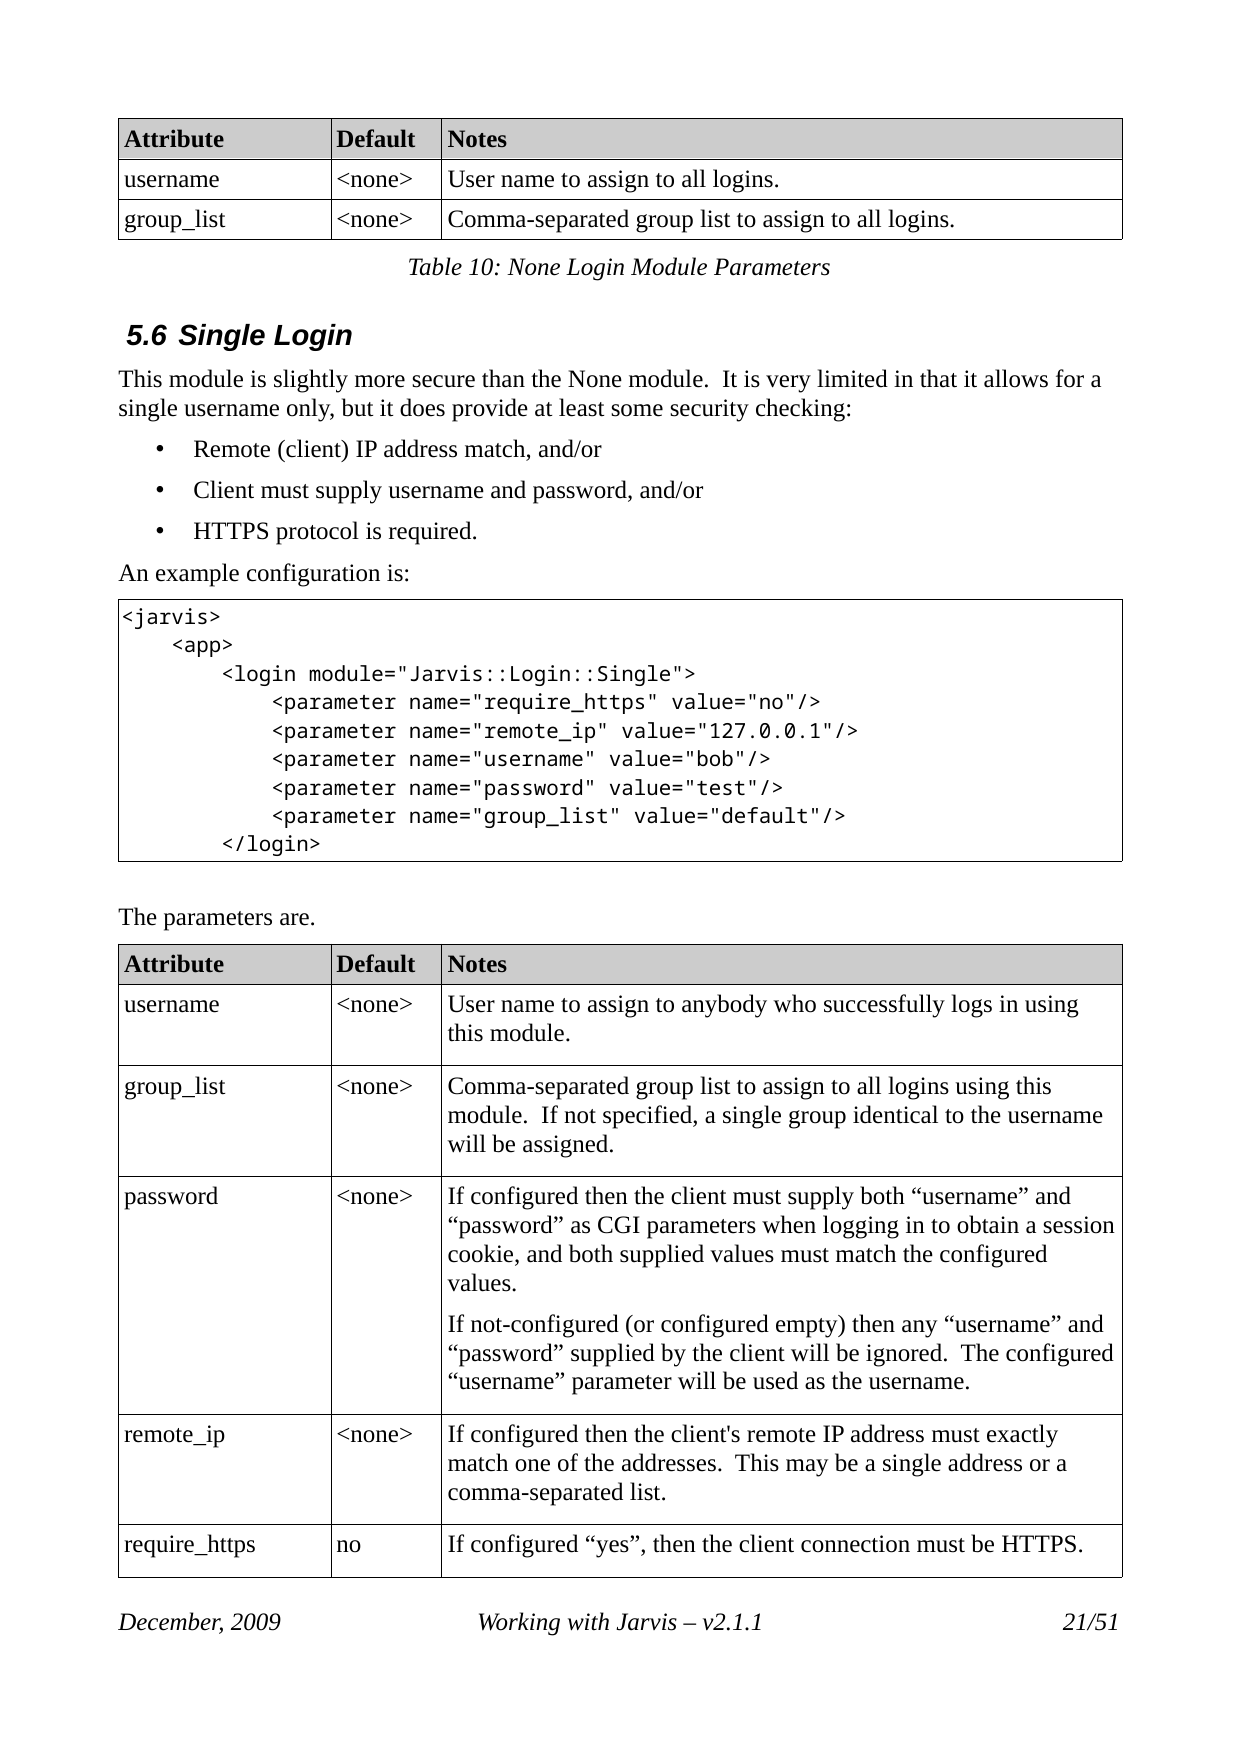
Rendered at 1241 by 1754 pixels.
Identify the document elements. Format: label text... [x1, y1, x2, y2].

text <parameter name="group_list" value="default"/> [119, 798, 1122, 826]
table_cell group_list [119, 1066, 331, 1176]
list Client must supply username and password, and/or [156, 475, 1122, 504]
text <parameter name="remote_ip" value="127.0.0.1"/> [119, 713, 1122, 741]
table_header Default [332, 945, 441, 984]
table_cell username [119, 160, 331, 199]
table_cell <none> [332, 1177, 441, 1413]
table_header Notes [442, 945, 1122, 984]
table_cell no [332, 1525, 441, 1577]
text <login module="Jarvis::Login::Single"> [119, 656, 1122, 684]
table_cell Comma-separated group list to assign to all logins using this module. If not specified, a single group identical to the username will be assigned. [442, 1066, 1122, 1176]
table_cell <none> [332, 985, 441, 1065]
table_header Attribute [119, 945, 331, 984]
table_cell If configured then the client must supply both “username” and “password” as CGI parameters when logging in to obtain a session cookie, and both supplied values must match the configured values. If not-configured (or configured empty) then any “username” and “password” supplied by the client will be ignored. The configured “username” parameter will be used as the username. [442, 1177, 1122, 1413]
table_cell username [119, 985, 331, 1065]
text An example configuration is: [118, 558, 1122, 586]
table_cell password [119, 1177, 331, 1413]
table_cell <none> [332, 1066, 441, 1176]
table_cell User name to assign to all logins. [442, 160, 1122, 199]
table_cell remote_ip [119, 1415, 331, 1524]
text <parameter name="require_https" value="no"/> [119, 684, 1122, 713]
text <jarvis> [119, 600, 1122, 627]
text <app> [119, 627, 1122, 656]
table_cell group_list [119, 200, 331, 239]
table_header Notes [442, 119, 1122, 158]
table_cell Comma-separated group list to assign to all logins. [442, 200, 1122, 239]
text <parameter name="username" value="bob"/> [119, 741, 1122, 769]
table_cell User name to assign to anybody who successfully logs in using this module. [442, 985, 1122, 1065]
subtitle Single Login [118, 318, 1122, 351]
table_cell <none> [332, 160, 441, 199]
text <parameter name="password" value="test"/> [119, 769, 1122, 798]
table_cell <none> [332, 1415, 441, 1524]
table_cell If configured then the client's remote IP address must exactly match one of the addresses. This may be a single address or a comma-separated list. [442, 1415, 1122, 1524]
list HTTPS protocol is required. [156, 516, 1122, 545]
text Table 10: None Login Module Parameters [118, 252, 1122, 280]
table_header Attribute [119, 119, 331, 158]
table_cell require_https [119, 1525, 331, 1577]
table_header Default [332, 119, 441, 158]
text The parameters are. [118, 902, 1122, 931]
list Remote (client) IP address match, and/or [156, 434, 1122, 463]
table_cell <none> [332, 200, 441, 239]
table_cell If configured “yes”, then the client connection must be HTTPS. [442, 1525, 1122, 1577]
text This module is slightly more secure than the None module. It is very limited in that it allows for a single username only, but it does provide at least some security checking: [118, 364, 1122, 421]
text </login> [119, 826, 1122, 861]
